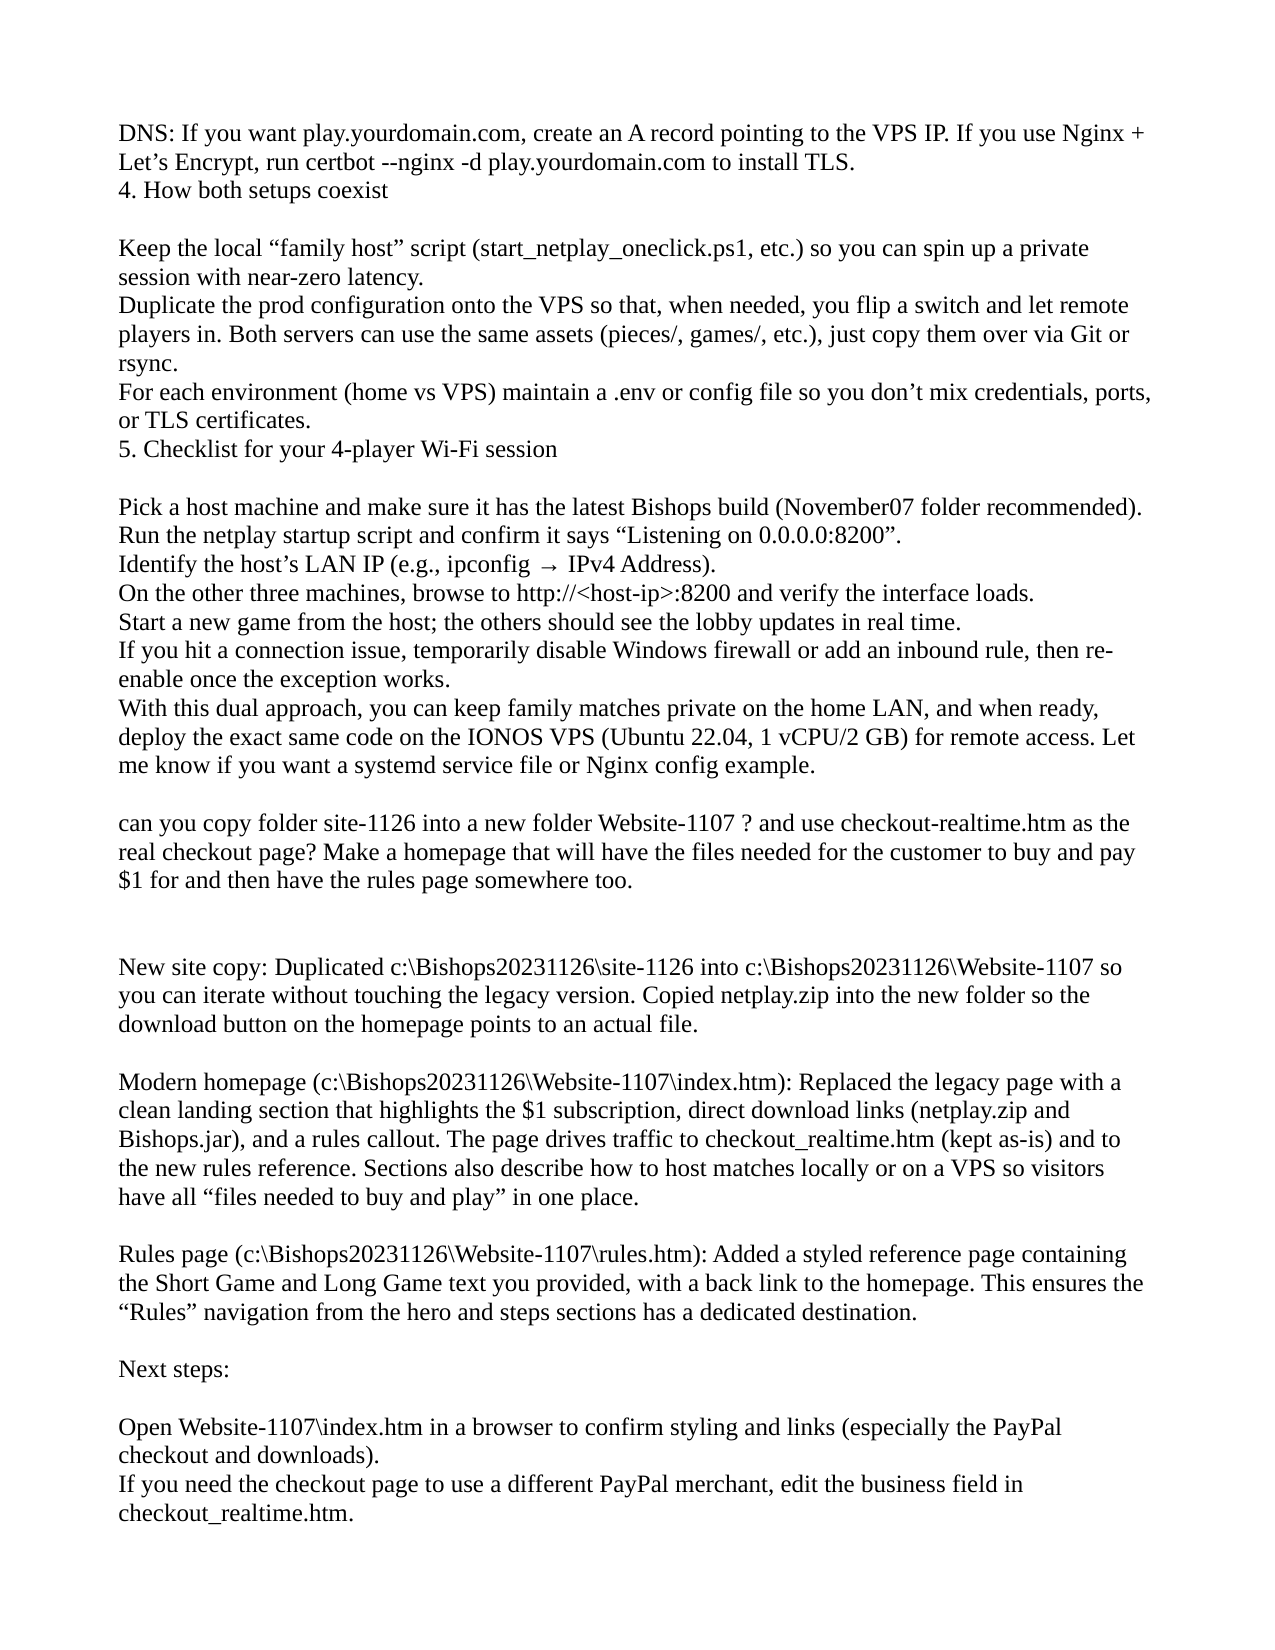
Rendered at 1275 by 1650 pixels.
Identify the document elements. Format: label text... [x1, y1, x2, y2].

text For each environment (home vs VPS) maintain a .env or config file so you don’t mix credentials, ports, or TLS certificates. [118, 377, 1157, 434]
text Identify the host’s LAN IP (e.g., ipconfig → IPv4 Address). [118, 549, 1157, 578]
text New site copy: Duplicated c:\Bishops20231126\site-1126 into c:\Bishops20231126\Website-1107 so you can iterate without touching the legacy version. Copied netplay.zip into the new folder so the download button on the homepage points to an actual file. [118, 952, 1157, 1038]
text DNS: If you want play.yourdomain.com, create an A record pointing to the VPS IP. If you use Nginx + Let’s Encrypt, run certbot --nginx -d play.yourdomain.com to install TLS. [118, 118, 1157, 176]
text Next steps: [118, 1354, 1157, 1383]
text 4. How both setups coexist [118, 176, 1157, 204]
text Pick a host machine and make sure it has the latest Bishops build (November07 folder recommended). [118, 492, 1157, 521]
text Run the netplay startup script and confirm it says “Listening on 0.0.0.0:8200”. [118, 521, 1157, 549]
text Open Website-1107\index.htm in a browser to confirm styling and links (especially the PayPal checkout and downloads). [118, 1412, 1157, 1469]
text Duplicate the prod configuration onto the VPS so that, when needed, you flip a switch and let remote players in. Both servers can use the same assets (pieces/, games/, etc.), just copy them over via Git or rsync. [118, 291, 1157, 377]
text Rules page (c:\Bishops20231126\Website-1107\rules.htm): Added a styled reference page containing the Short Game and Long Game text you provided, with a back link to the homepage. This ensures the “Rules” navigation from the hero and steps sections has a dedicated destination. [118, 1239, 1157, 1326]
text With this dual approach, you can keep family matches private on the home LAN, and when ready, deploy the exact same code on the IONOS VPS (Ubuntu 22.04, 1 vCPU/2 GB) for remote access. Let me know if you want a systemd service file or Nginx config example. [118, 693, 1157, 779]
text can you copy folder site-1126 into a new folder Website-1107 ? and use checkout-realtime.htm as the real checkout page? Make a homepage that will have the files needed for the customer to buy and pay $1 for and then have the rules page somewhere too. [118, 808, 1157, 894]
text Keep the local “family host” script (start_netplay_oneclick.ps1, etc.) so you can spin up a private session with near-zero latency. [118, 233, 1157, 291]
text 5. Checklist for your 4-player Wi-Fi session [118, 434, 1157, 463]
text Start a new game from the host; the others should see the lobby updates in real time. [118, 607, 1157, 636]
text If you need the checkout page to use a different PayPal merchant, edit the business field in checkout_realtime.htm. [118, 1469, 1157, 1527]
text If you hit a connection issue, temporarily disable Windows firewall or add an inbound rule, then re-enable once the exception works. [118, 636, 1157, 693]
text Modern homepage (c:\Bishops20231126\Website-1107\index.htm): Replaced the legacy page with a clean landing section that highlights the $1 subscription, direct download links (netplay.zip and Bishops.jar), and a rules callout. The page drives traffic to checkout_realtime.htm (kept as-is) and to the new rules reference. Sections also describe how to host matches locally or on a VPS so visitors have all “files needed to buy and play” in one place. [118, 1067, 1157, 1211]
text On the other three machines, browse to http://<host-ip>:8200 and verify the interface loads. [118, 578, 1157, 607]
